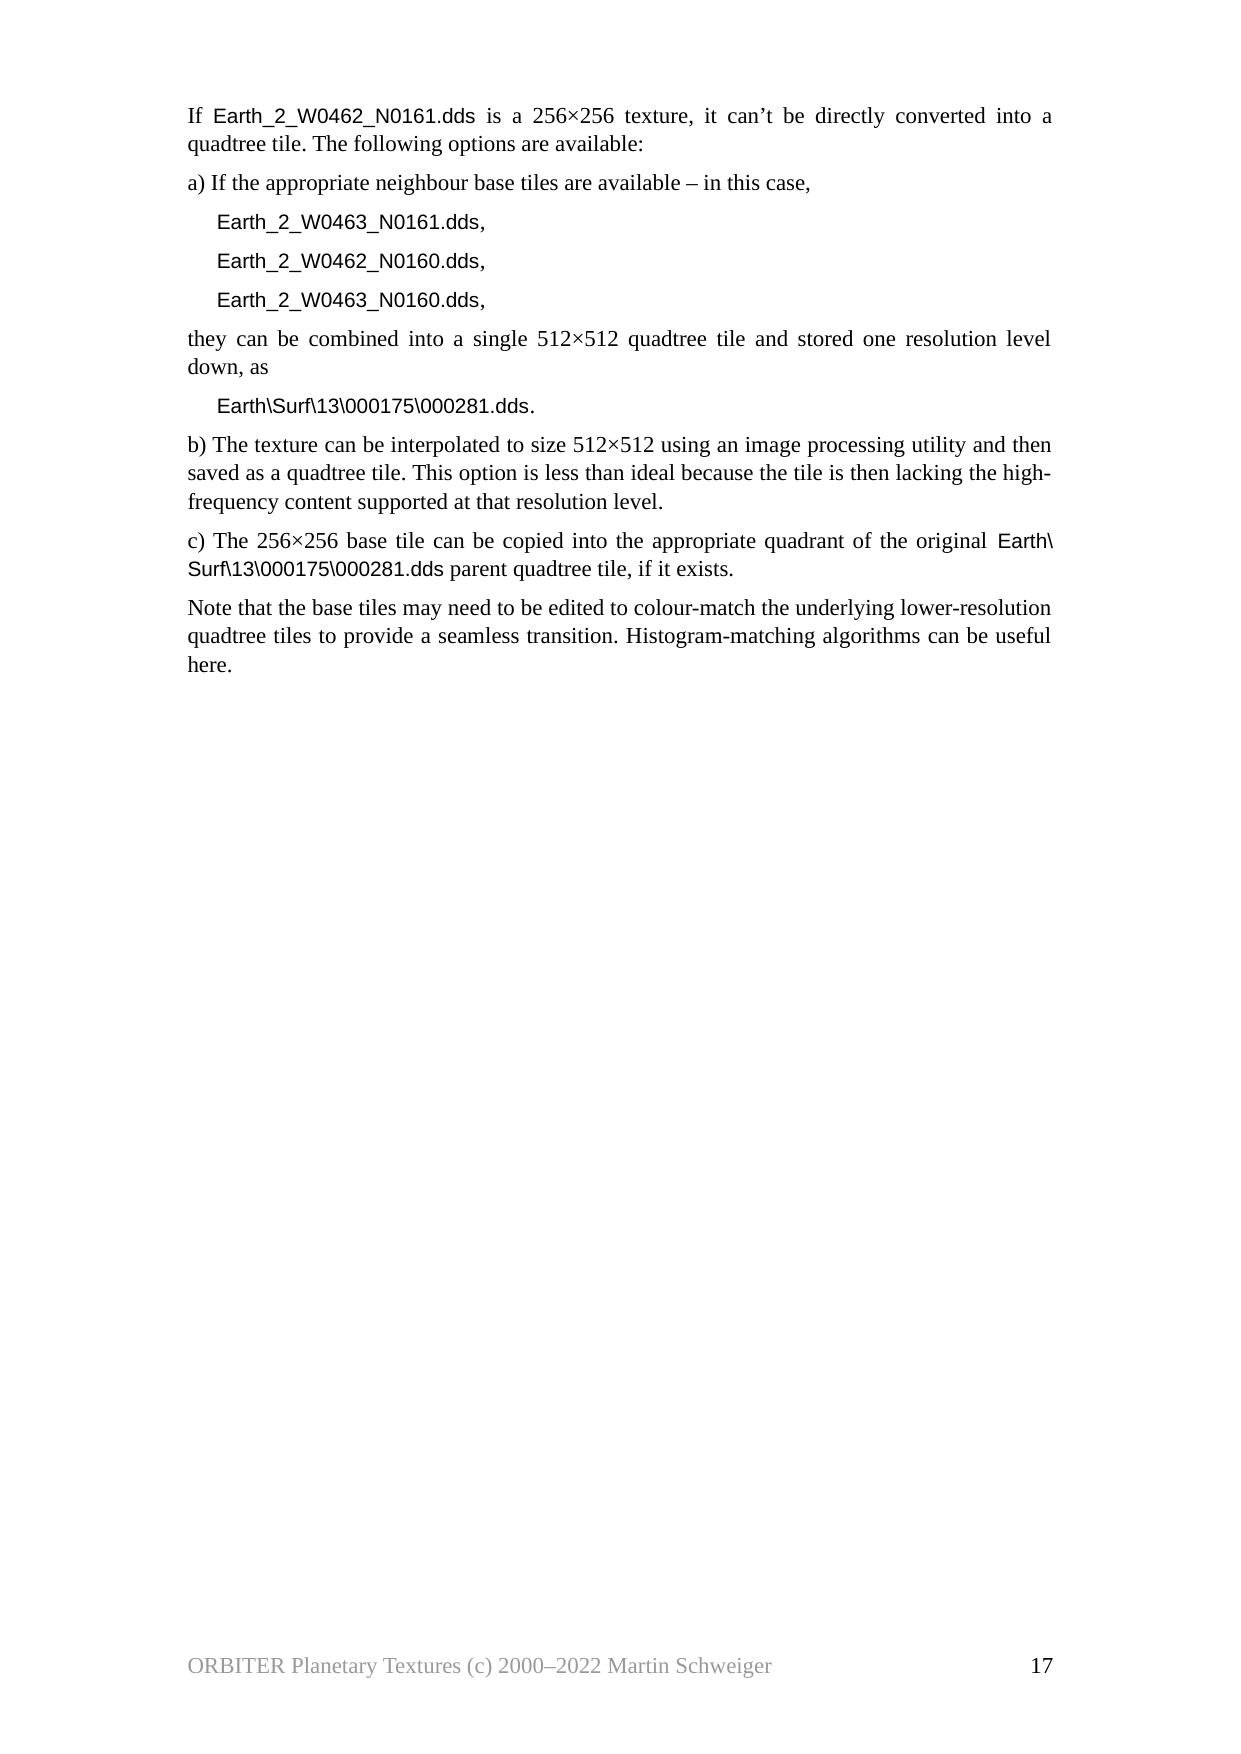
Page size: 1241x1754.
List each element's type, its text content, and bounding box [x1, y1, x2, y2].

text b) The texture can be interpolated to size 512×512 using an image processing utility and then saved as a quadtree tile. This option is less than ideal because the tile is then lacking the high-frequency content supported at that resolution level. [187, 430, 1053, 515]
text a) If the appropriate neighbour base tiles are available – in this case, [187, 168, 1053, 196]
text Earth_2_W0463_N0161.dds, [217, 207, 1053, 235]
text c) The 256×256 base tile can be copied into the appropriate quadrant of the original Earth\Surf\13\000175\000281.dds parent quadtree tile, if it exists. [187, 525, 1053, 582]
text Note that the base tiles may need to be edited to colour-match the underlying lower-resolution quadtree tiles to provide a seamless transition. Histogram-matching algorithms can be useful here. [187, 593, 1053, 678]
text they can be combined into a single 512×512 quadtree tile and stored one resolution level down, as [187, 323, 1053, 380]
text Earth_2_W0462_N0160.dds, [217, 246, 1053, 274]
text If Earth_2_W0462_N0161.dds is a 256×256 texture, it can’t be directly converted into a quadtree tile. The following options are available: [187, 100, 1053, 157]
text Earth\Surf\13\000175\000281.dds. [217, 391, 1053, 419]
text Earth_2_W0463_N0160.dds, [217, 284, 1053, 313]
